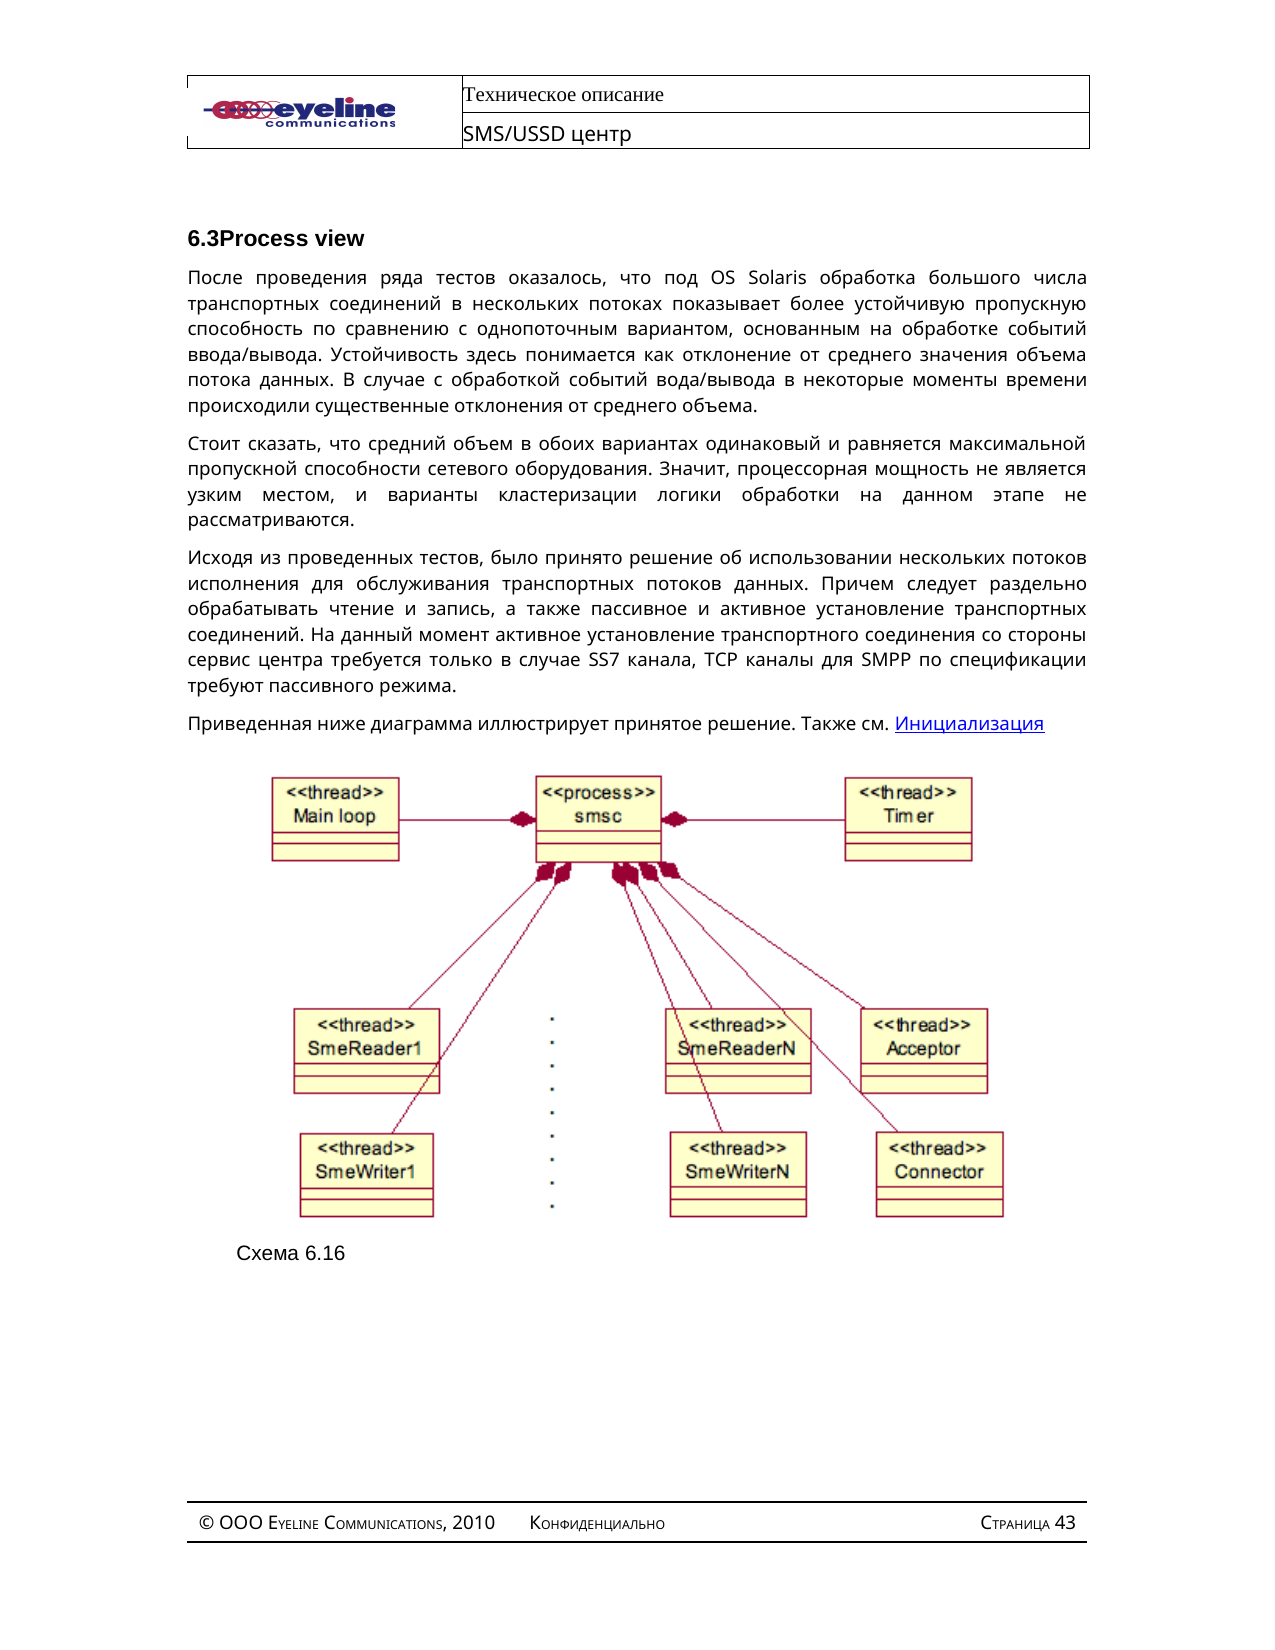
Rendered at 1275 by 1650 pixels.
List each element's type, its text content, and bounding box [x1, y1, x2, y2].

text Схема 6.16 [236, 1241, 1039, 1264]
text Стоит сказать, что средний объем в обоих вариантах одинаковый и равняется максимальной пропускной способности сетевого оборудования. Значит, процессорная мощность не является узким местом, и варианты кластеризации логики обработки на данном этапе не рассматриваются. [187, 430, 1088, 532]
text Приведенная ниже диаграмма иллюстрирует принятое решение. Также см. Инициализация [187, 710, 1088, 736]
text Исходя из проведенных тестов, было принято решение об использовании нескольких потоков исполнения для обслуживания транспортных потоков данных. Причем следует раздельно обрабатывать чтение и запись, а также пассивное и активное установление транспортных соединений. На данный момент активное установление транспортного соединения со стороны сервис центра требуется только в случае SS7 канала, TCP каналы для SMPP по спецификации требуют пассивного режима. [187, 544, 1088, 698]
picture [203, 97, 396, 127]
picture [236, 754, 1040, 1241]
subtitle Process view [187, 225, 1088, 252]
text После проведения ряда тестов оказалось, что под OS Solaris обработка большого числа транспортных соединений в нескольких потоках показывает более устойчивую пропускную способность по сравнению с однопоточным вариантом, основанным на обработке событий ввода/вывода. Устойчивость здесь понимается как отклонение от среднего значения объема потока данных. В случае с обработкой событий вода/вывода в некоторые моменты времени происходили существенные отклонения от среднего объема. [187, 264, 1088, 417]
